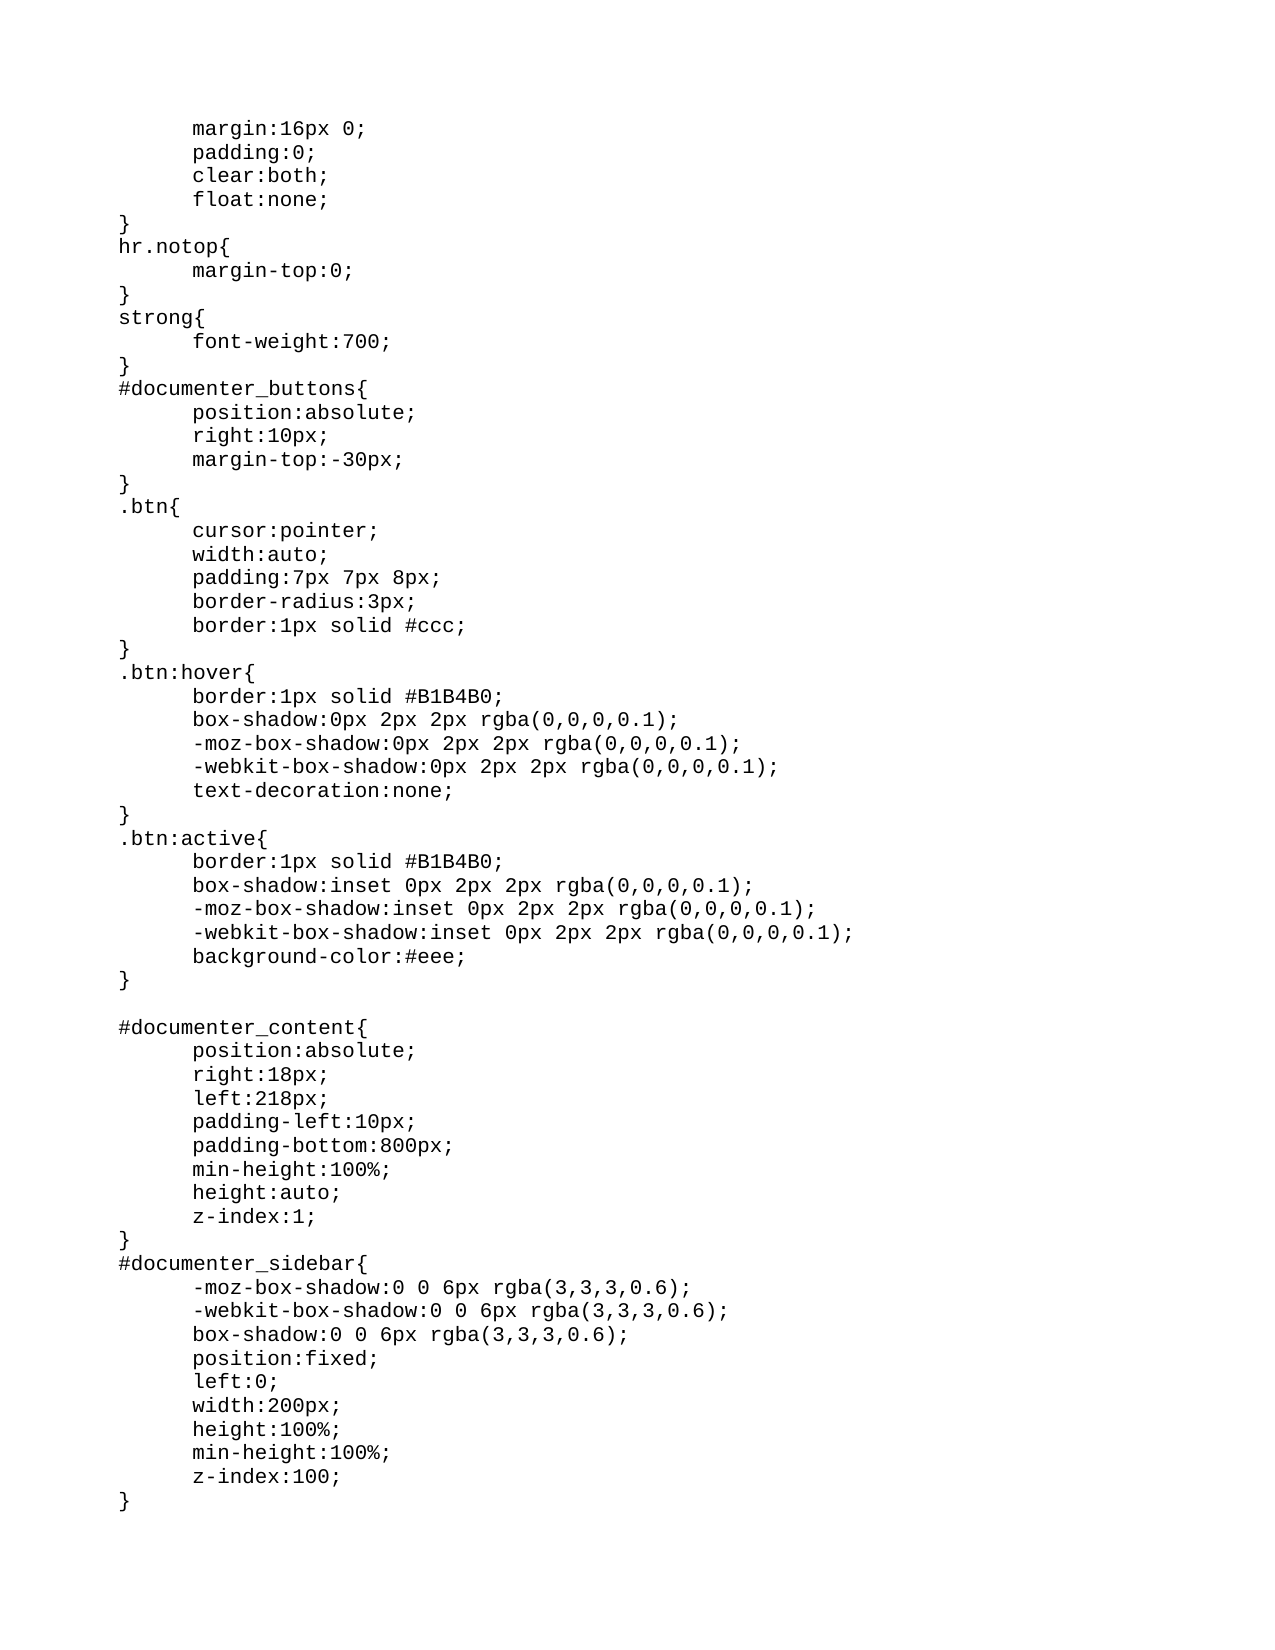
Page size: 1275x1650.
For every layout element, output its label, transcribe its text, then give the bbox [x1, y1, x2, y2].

text margin:16px 0; padding:0; clear:both; float:none; } hr.notop{ margin-top:0; } strong{ font-weight:700; } #documenter_buttons{ position:absolute; right:10px; margin-top:-30px; } .btn{ cursor:pointer; width:auto; padding:7px 7px 8px; border-radius:3px; border:1px solid #ccc; } .btn:hover{ border:1px solid #B1B4B0; box-shadow:0px 2px 2px rgba(0,0,0,0.1); -moz-box-shadow:0px 2px 2px rgba(0,0,0,0.1); -webkit-box-shadow:0px 2px 2px rgba(0,0,0,0.1); text-decoration:none; } .btn:active{ border:1px solid #B1B4B0; box-shadow:inset 0px 2px 2px rgba(0,0,0,0.1); -moz-box-shadow:inset 0px 2px 2px rgba(0,0,0,0.1); -webkit-box-shadow:inset 0px 2px 2px rgba(0,0,0,0.1); background-color:#eee; } #documenter_content{ position:absolute; right:18px; left:218px; padding-left:10px; padding-bottom:800px; min-height:100%; height:auto; z-index:1; } #documenter_sidebar{ -moz-box-shadow:0 0 6px rgba(3,3,3,0.6); -webkit-box-shadow:0 0 6px rgba(3,3,3,0.6); box-shadow:0 0 6px rgba(3,3,3,0.6); position:fixed; left:0; width:200px; height:100%; min-height:100%; z-index:100; } [118, 118, 1157, 1513]
